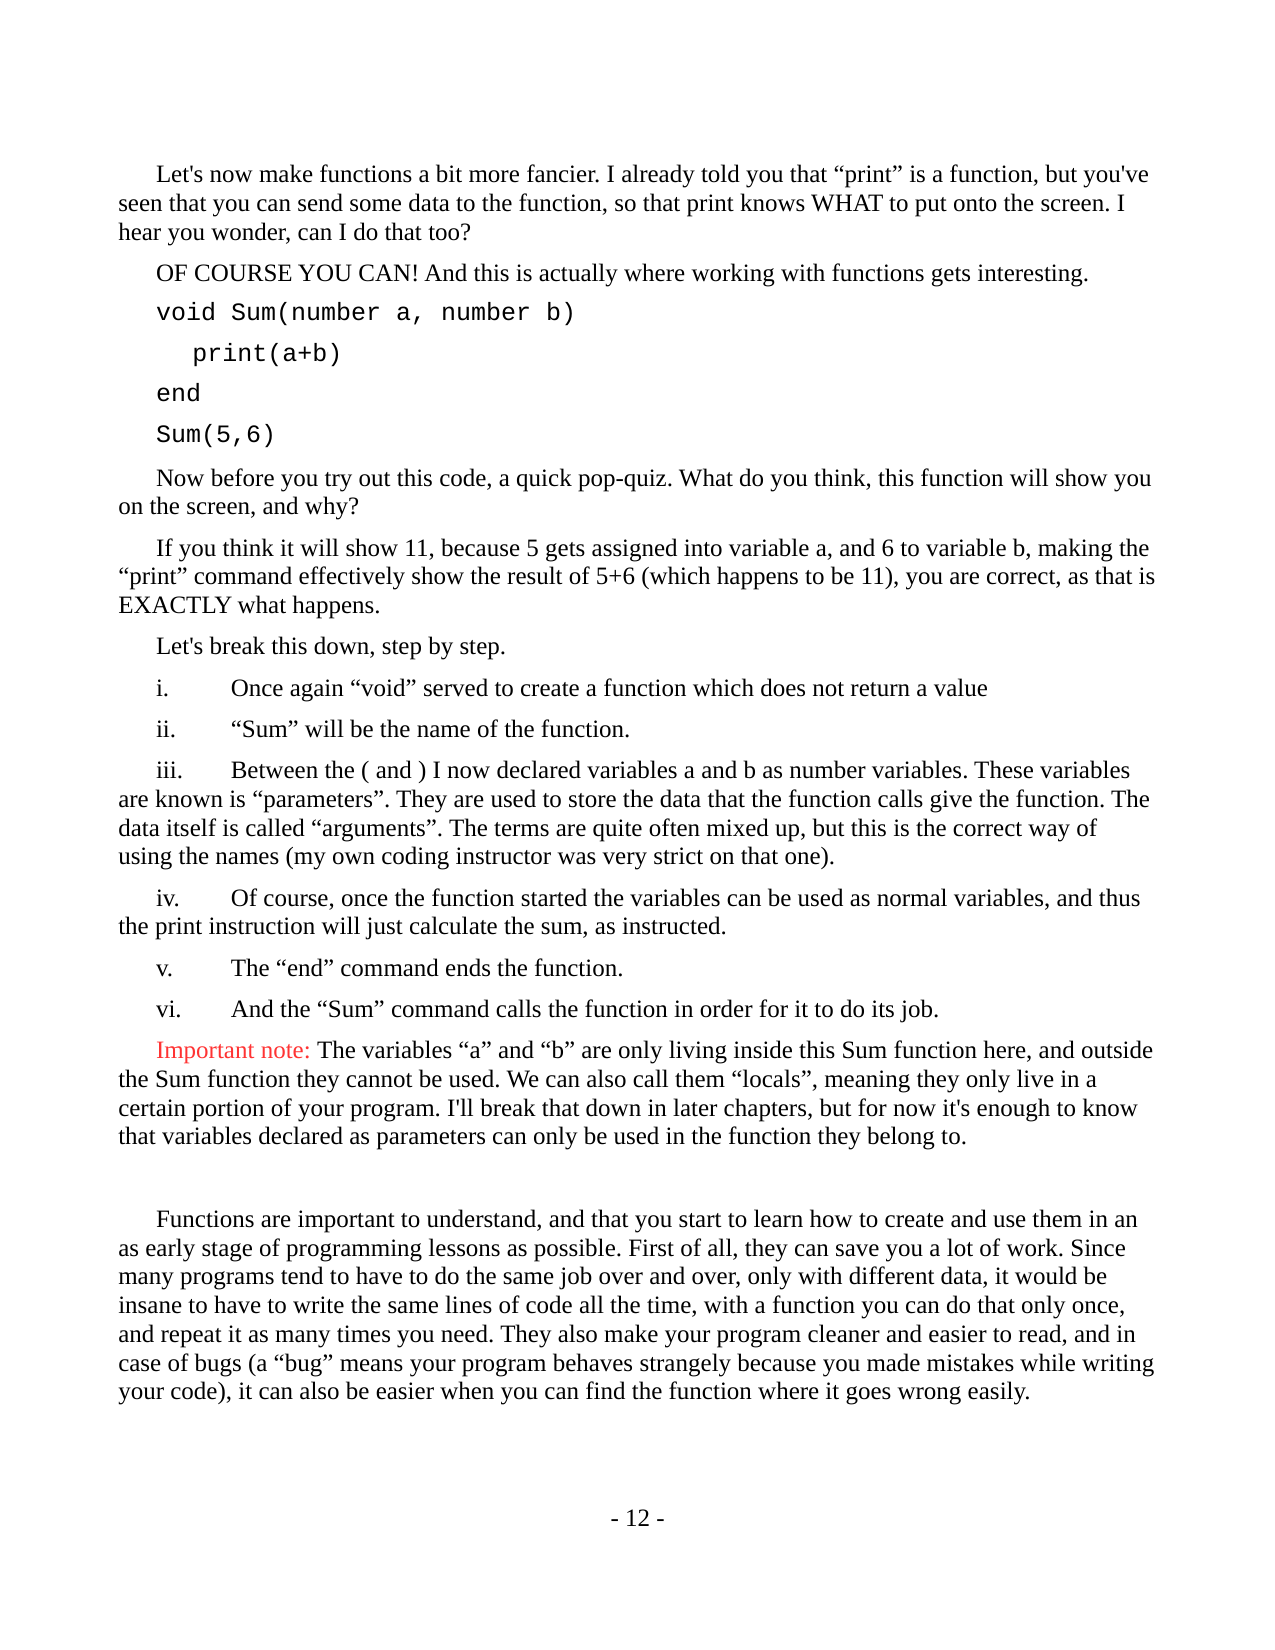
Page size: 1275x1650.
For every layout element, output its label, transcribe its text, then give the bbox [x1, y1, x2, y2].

list Of course, once the function started the variables can be used as normal variables, and thus the print instruction will just calculate the sum, as instructed. [118, 883, 1157, 940]
list Between the ( and ) I now declared variables a and b as number variables. These variables are known is “parameters”. They are used to store the data that the function calls give the function. The data itself is called “arguments”. The terms are quite often mixed up, but this is the correct way of using the names (my own coding instructor was very strict on that one). [118, 755, 1157, 870]
text Let's break this down, step by step. [118, 631, 1157, 660]
list The “end” command ends the function. [118, 953, 1157, 981]
list “Sum” will be the name of the function. [118, 714, 1157, 743]
text Important note: The variables “a” and “b” are only living inside this Sum function here, and outside the Sum function they cannot be used. We can also call them “locals”, meaning they only live in a certain portion of your program. I'll break that down in later chapters, but for now it's enough to know that variables declared as parameters can only be used in the function they belong to. [118, 1035, 1157, 1150]
text end [118, 381, 1157, 409]
text Let's now make functions a bit more fancier. I already told you that “print” is a function, but you've seen that you can send some data to the function, so that print knows WHAT to put onto the screen. I hear you wonder, can I do that too? [118, 159, 1157, 246]
text Functions are important to understand, and that you start to learn how to create and use them in an as early stage of programming lessons as possible. First of all, they can save you a lot of work. Since many programs tend to have to do the same job over and over, only with different data, it would be insane to have to write the same lines of code all the time, with a function you can do that only once, and repeat it as many times you need. They also make your program cleaner and easier to read, and in case of bugs (a “bug” means your program behaves strangely because you made mistakes while writing your code), it can also be easier when you can find the function where it goes wrong easily. [118, 1204, 1157, 1405]
text If you think it will show 11, because 5 gets assigned into variable a, and 6 to variable b, making the “print” command effectively show the result of 5+6 (which happens to be 11), you are correct, as that is EXACTLY what happens. [118, 533, 1157, 619]
text void Sum(number a, number b) [118, 299, 1157, 328]
text Sum(5,6) [118, 422, 1157, 450]
list Once again “void” served to create a function which does not return a value [118, 673, 1157, 701]
list And the “Sum” command calls the function in order for it to do its job. [118, 994, 1157, 1023]
text print(a+b) [118, 340, 1157, 368]
text Now before you try out this code, a quick pop-quiz. What do you think, this function will show you on the screen, and why? [118, 463, 1157, 520]
text OF COURSE YOU CAN! And this is actually where working with functions gets interesting. [118, 258, 1157, 287]
